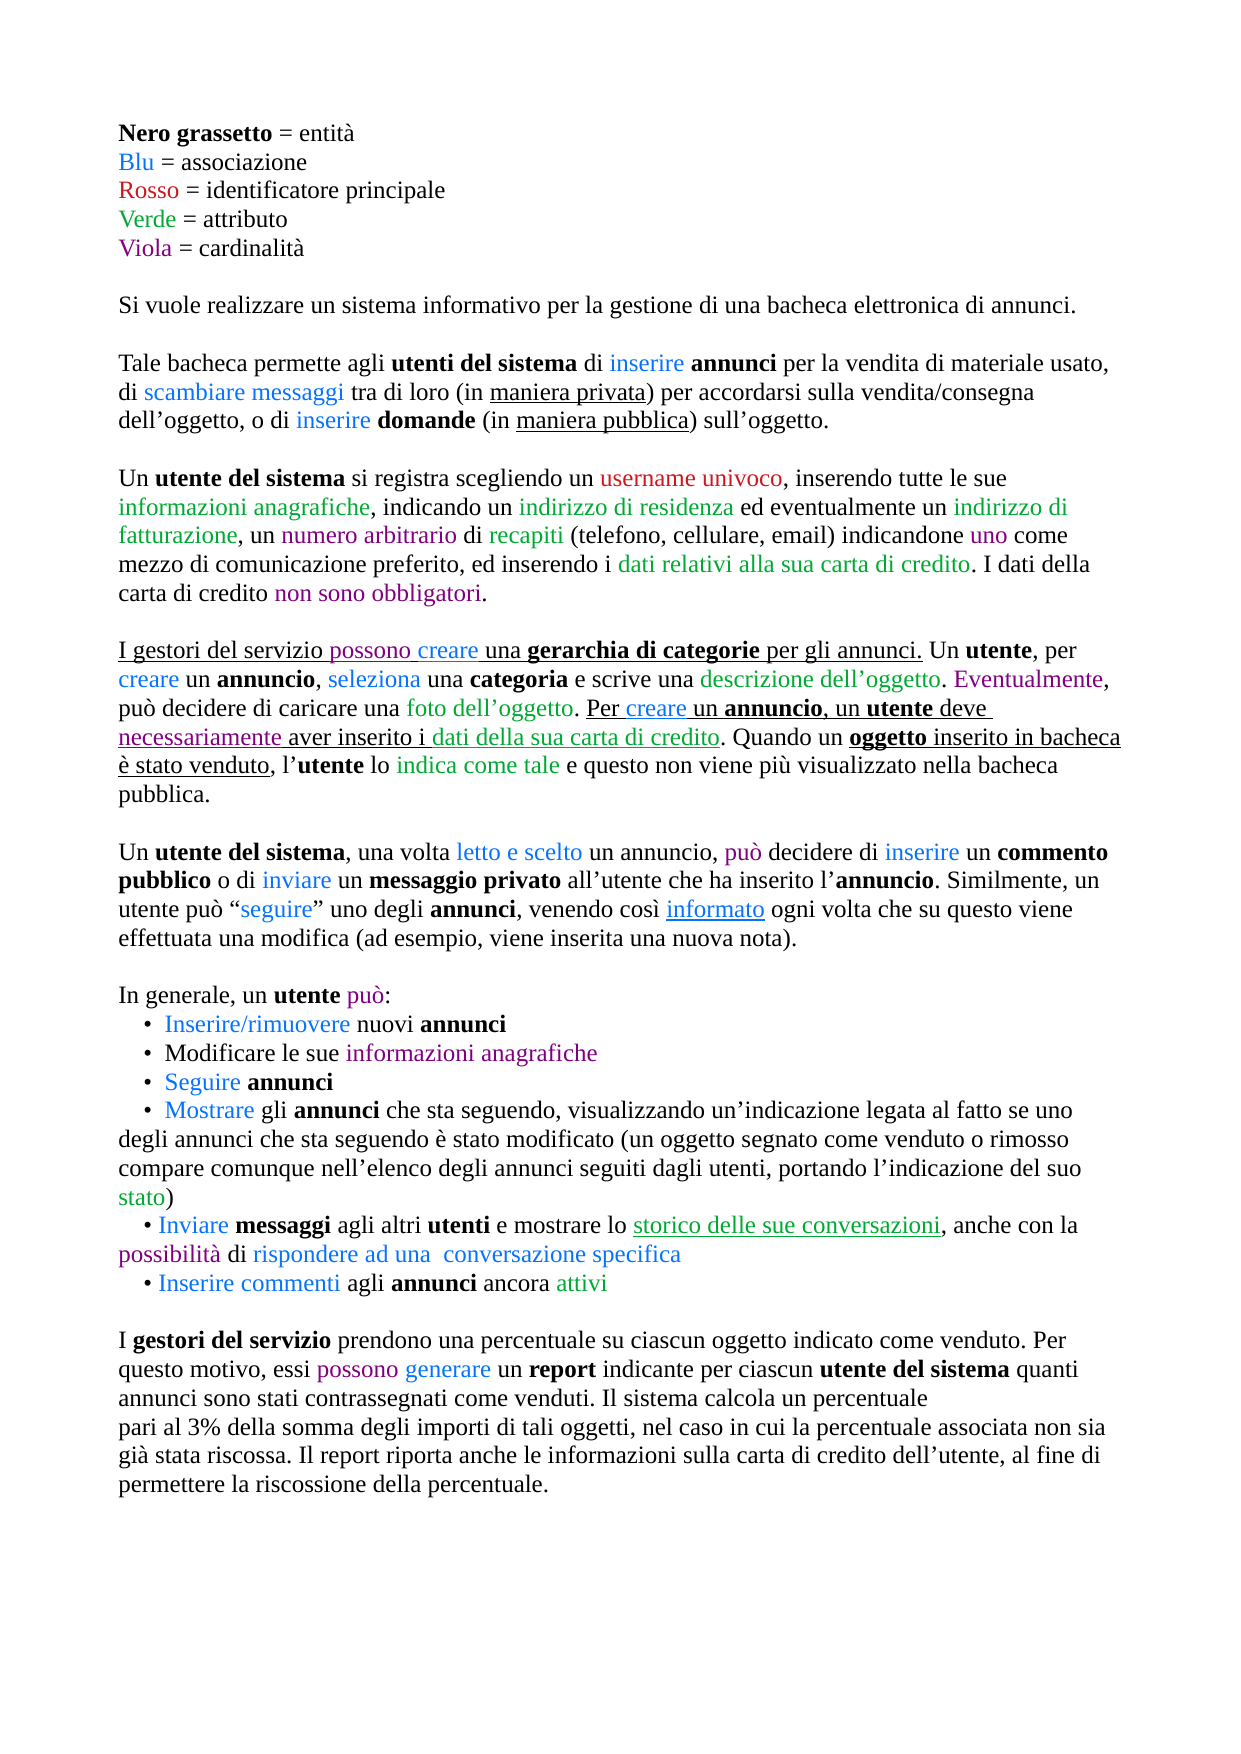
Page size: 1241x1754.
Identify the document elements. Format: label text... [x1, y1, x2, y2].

text • Mostrare gli annunci che sta seguendo, visualizzando un’indicazione legata al fatto se uno degli annunci che sta seguendo è stato modificato (un oggetto segnato come venduto o rimosso compare comunque nell’elenco degli annunci seguiti dagli utenti, portando l’indicazione del suo stato) [118, 1096, 1122, 1211]
text Un utente del sistema, una volta letto e scelto un annuncio, può decidere di inserire un commento pubblico o di inviare un messaggio privato all’utente che ha inserito l’annuncio. Similmente, un utente può “seguire” uno degli annunci, venendo così informato ogni volta che su questo viene effettuata una modifica (ad esempio, viene inserita una nuova nota). [118, 837, 1122, 952]
text pari al 3% della somma degli importi di tali oggetti, nel caso in cui la percentuale associata non sia già stata riscossa. Il report riporta anche le informazioni sulla carta di credito dell’utente, al fine di permettere la riscossione della percentuale. [118, 1412, 1122, 1498]
text Rosso = identificatore principale [118, 176, 1122, 204]
text In generale, un utente può: [118, 981, 1122, 1009]
text Verde = attributo [118, 204, 1122, 233]
text • Inviare messaggi agli altri utenti e mostrare lo storico delle sue conversazioni, anche con la possibilità di rispondere ad una conversazione specifica [118, 1211, 1122, 1268]
text • Inserire/rimuovere nuovi annunci [118, 1009, 1122, 1038]
text • Inserire commenti agli annunci ancora attivi [118, 1268, 1122, 1297]
text Tale bacheca permette agli utenti del sistema di inserire annunci per la vendita di materiale usato, di scambiare messaggi tra di loro (in maniera privata) per accordarsi sulla vendita/consegna dell’oggetto, o di inserire domande (in maniera pubblica) sull’oggetto. [118, 348, 1122, 434]
text • Modificare le sue informazioni anagrafiche [118, 1038, 1122, 1067]
text • Seguire annunci [118, 1067, 1122, 1096]
text I gestori del servizio prendono una percentuale su ciascun oggetto indicato come venduto. Per questo motivo, essi possono generare un report indicante per ciascun utente del sistema quanti annunci sono stati contrassegnati come venduti. Il sistema calcola un percentuale [118, 1326, 1122, 1412]
text Un utente del sistema si registra scegliendo un username univoco, inserendo tutte le sue informazioni anagrafiche, indicando un indirizzo di residenza ed eventualmente un indirizzo di fatturazione, un numero arbitrario di recapiti (telefono, cellulare, email) indicandone uno come mezzo di comunicazione preferito, ed inserendo i dati relativi alla sua carta di credito. I dati della carta di credito non sono obbligatori. [118, 463, 1122, 607]
text Viola = cardinalità [118, 233, 1122, 262]
text Si vuole realizzare un sistema informativo per la gestione di una bacheca elettronica di annunci. [118, 291, 1122, 319]
text I gestori del servizio possono creare una gerarchia di categorie per gli annunci. Un utente, per creare un annuncio, seleziona una categoria e scrive una descrizione dell’oggetto. Eventualmente, può decidere di caricare una foto dell’oggetto. Per creare un annuncio, un utente deve necessariamente aver inserito i dati della sua carta di credito. Quando un oggetto inserito in bacheca è stato venduto, l’utente lo indica come tale e questo non viene più visualizzato nella bacheca pubblica. [118, 636, 1122, 808]
text Nero grassetto = entità [118, 118, 1122, 147]
text Blu = associazione [118, 147, 1122, 176]
